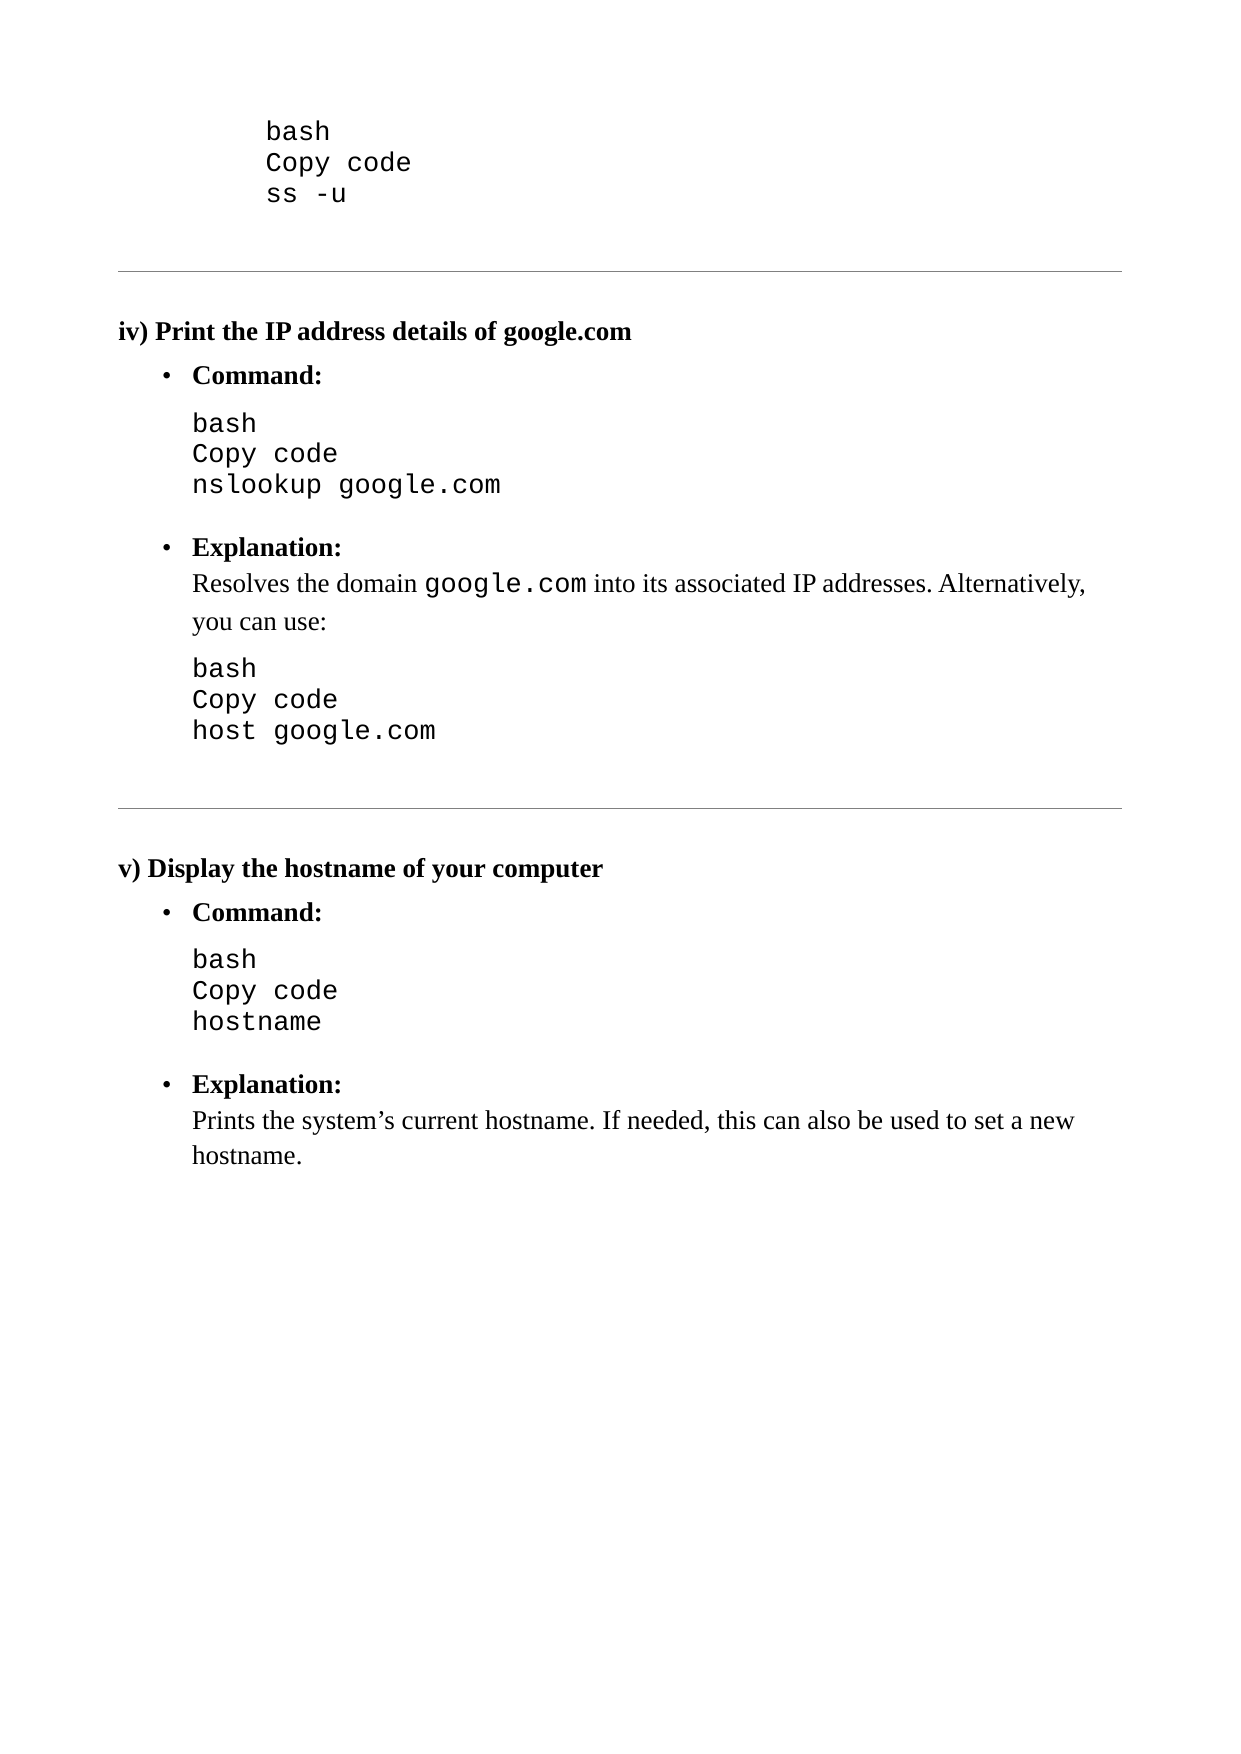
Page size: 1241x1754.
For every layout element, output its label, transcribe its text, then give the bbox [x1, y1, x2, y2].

list Command: [162, 896, 1122, 927]
list Copy code [162, 977, 1122, 1008]
list ss -u [236, 179, 1122, 210]
list bash [162, 409, 1122, 440]
list Explanation: Resolves the domain google.com into its associated IP addresses. Alternatively, you can use: [162, 531, 1122, 636]
list Copy code [236, 149, 1122, 179]
list hostname [162, 1008, 1122, 1038]
list nslookup google.com [162, 471, 1122, 502]
list Copy code [162, 440, 1122, 471]
list bash [162, 655, 1122, 686]
list Copy code [162, 686, 1122, 717]
subtitle iv) Print the IP address details of google.com [118, 315, 1122, 347]
list host google.com [162, 717, 1122, 747]
list bash [236, 118, 1122, 149]
list bash [162, 946, 1122, 977]
list Command: [162, 359, 1122, 390]
subtitle v) Display the hostname of your computer [118, 852, 1122, 883]
list Explanation: Prints the system’s current hostname. If needed, this can also be used to set a new hostname. [162, 1068, 1122, 1171]
